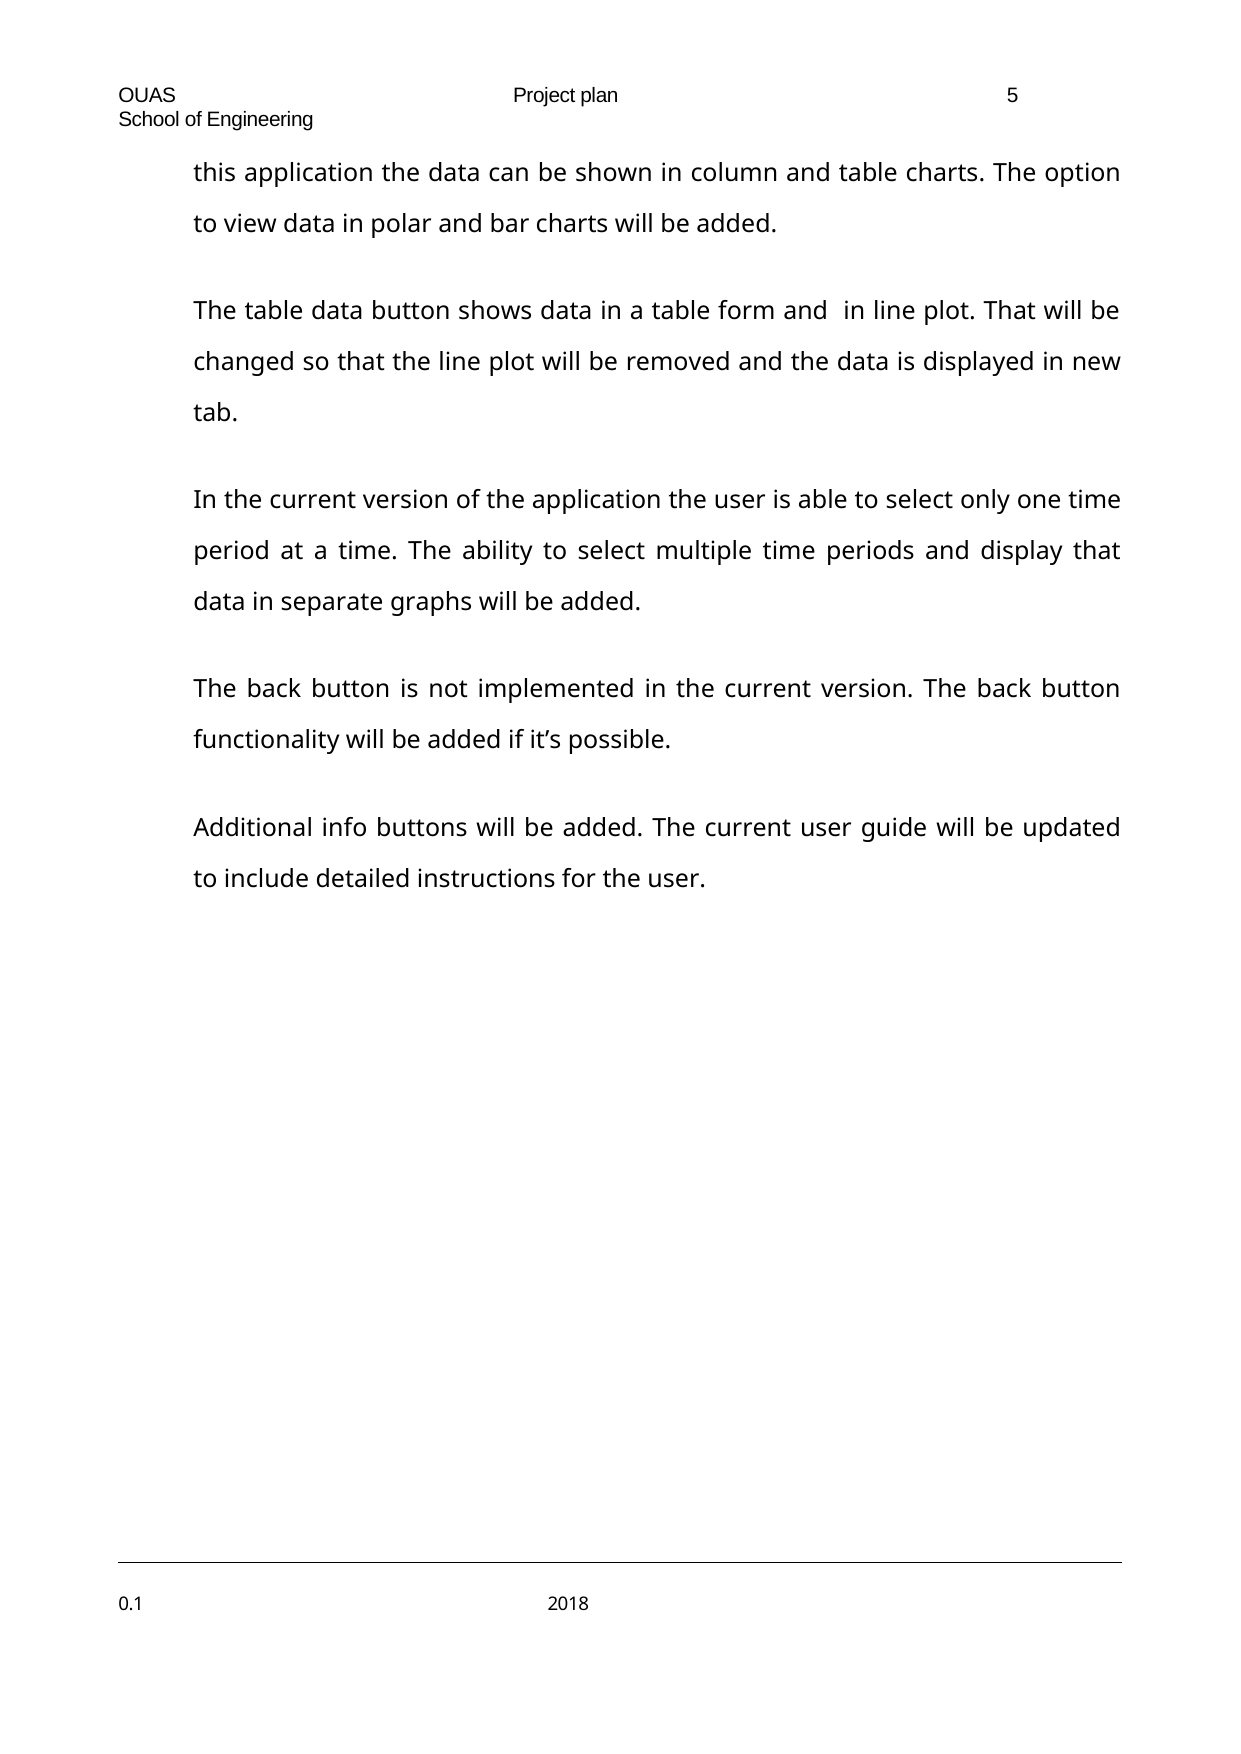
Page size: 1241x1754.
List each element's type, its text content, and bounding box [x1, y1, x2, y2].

text The table data button shows data in a table form and in line plot. That will be changed so that the line plot will be removed and the data is displayed in new tab. [193, 293, 1122, 429]
text Additional info buttons will be added. The current user guide will be updated to include detailed instructions for the user. [193, 809, 1122, 894]
text this application the data can be shown in column and table charts. The option to view data in polar and bar charts will be added. [193, 154, 1122, 240]
text In the current version of the application the user is able to select only one time period at a time. The ability to select multiple time periods and display that data in separate graphs will be added. [193, 482, 1122, 618]
text The back button is not implemented in the current version. The back button functionality will be added if it’s possible. [193, 671, 1122, 756]
